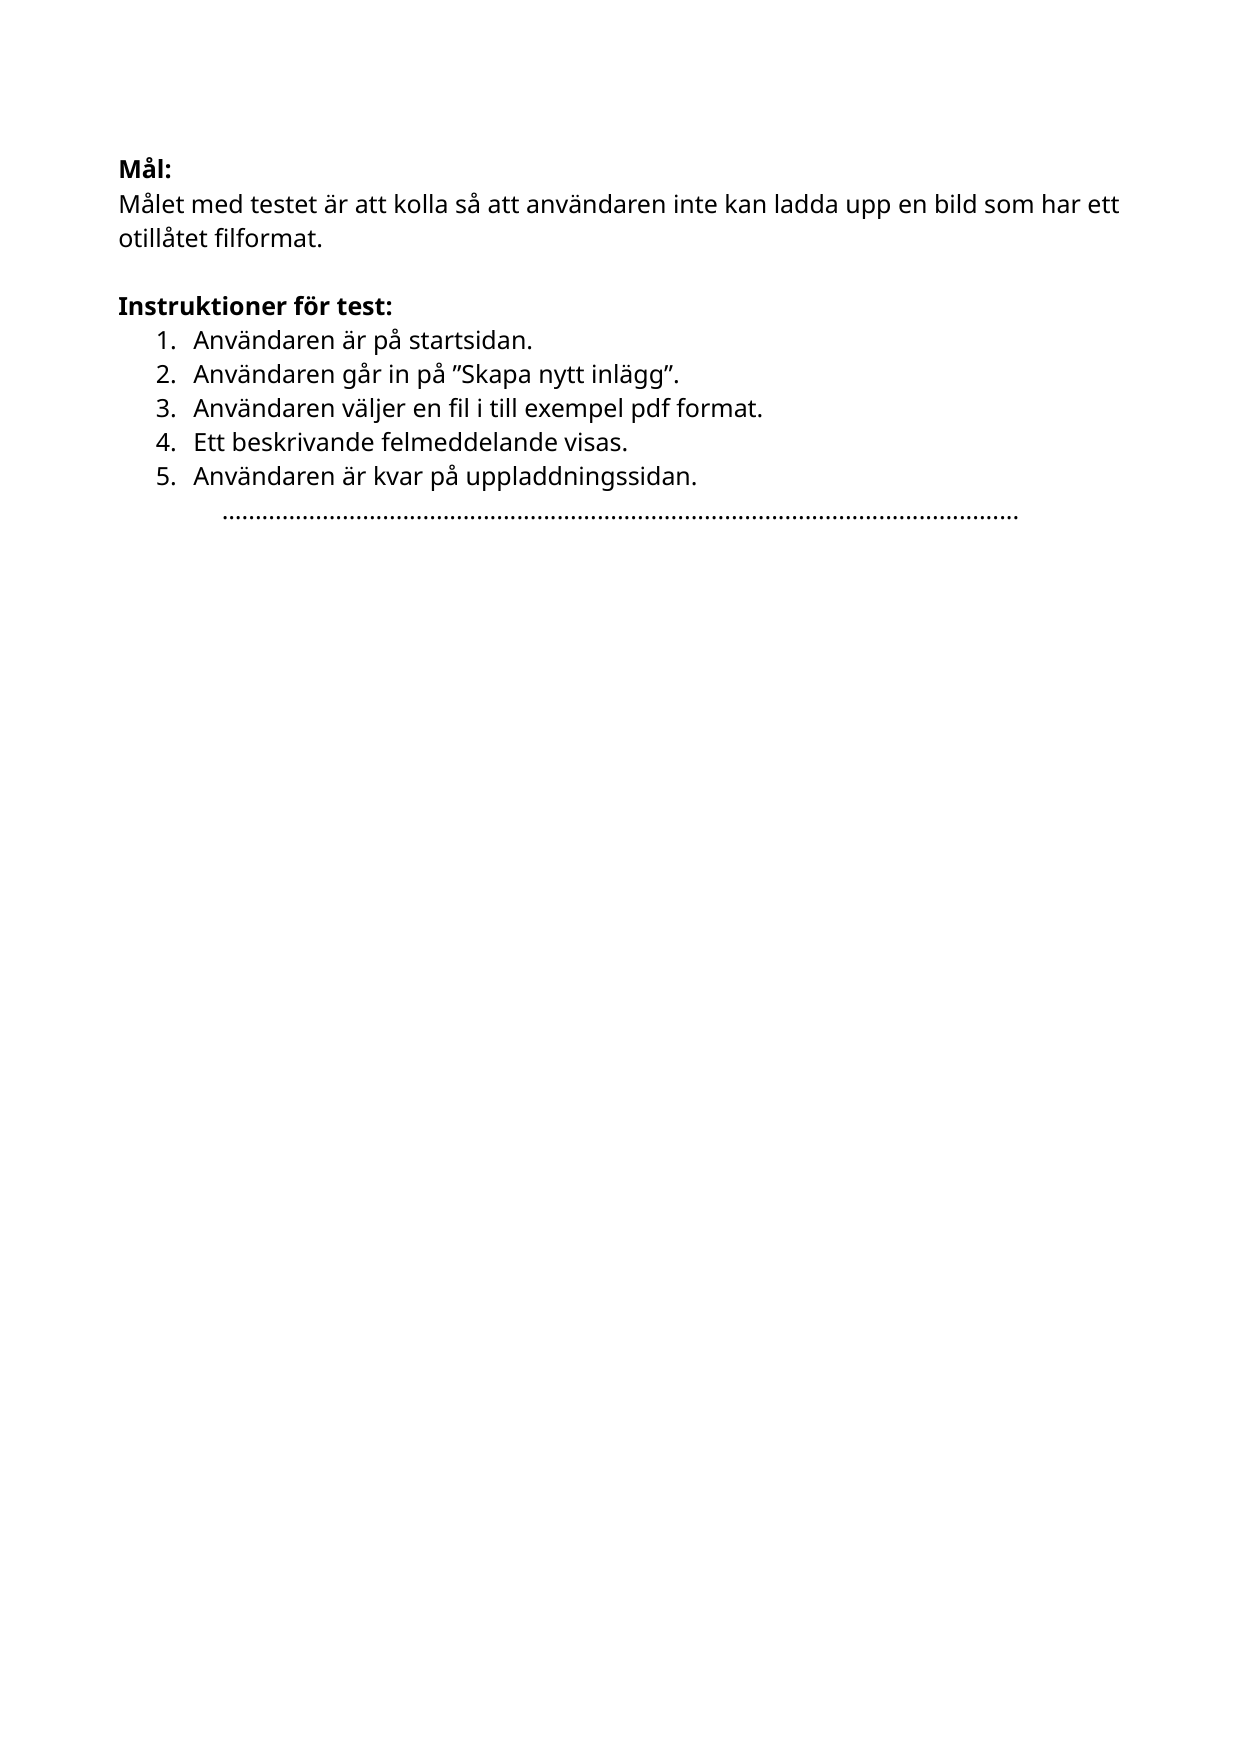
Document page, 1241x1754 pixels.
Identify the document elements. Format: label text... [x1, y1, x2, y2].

text Mål: [118, 152, 1122, 186]
list Användaren väljer en fil i till exempel pdf format. [156, 391, 1122, 425]
text Målet med testet är att kolla så att användaren inte kan ladda upp en bild som har ett otillåtet filformat. [118, 186, 1122, 254]
list Användaren är kvar på uppladdningssidan. [156, 459, 1122, 493]
text Instruktioner för test: [118, 288, 1122, 322]
text ….................................................................................................................... [118, 493, 1122, 527]
list Användaren är på startsidan. [156, 322, 1122, 357]
list Användaren går in på ”Skapa nytt inlägg”. [156, 357, 1122, 391]
list Ett beskrivande felmeddelande visas. [156, 425, 1122, 459]
